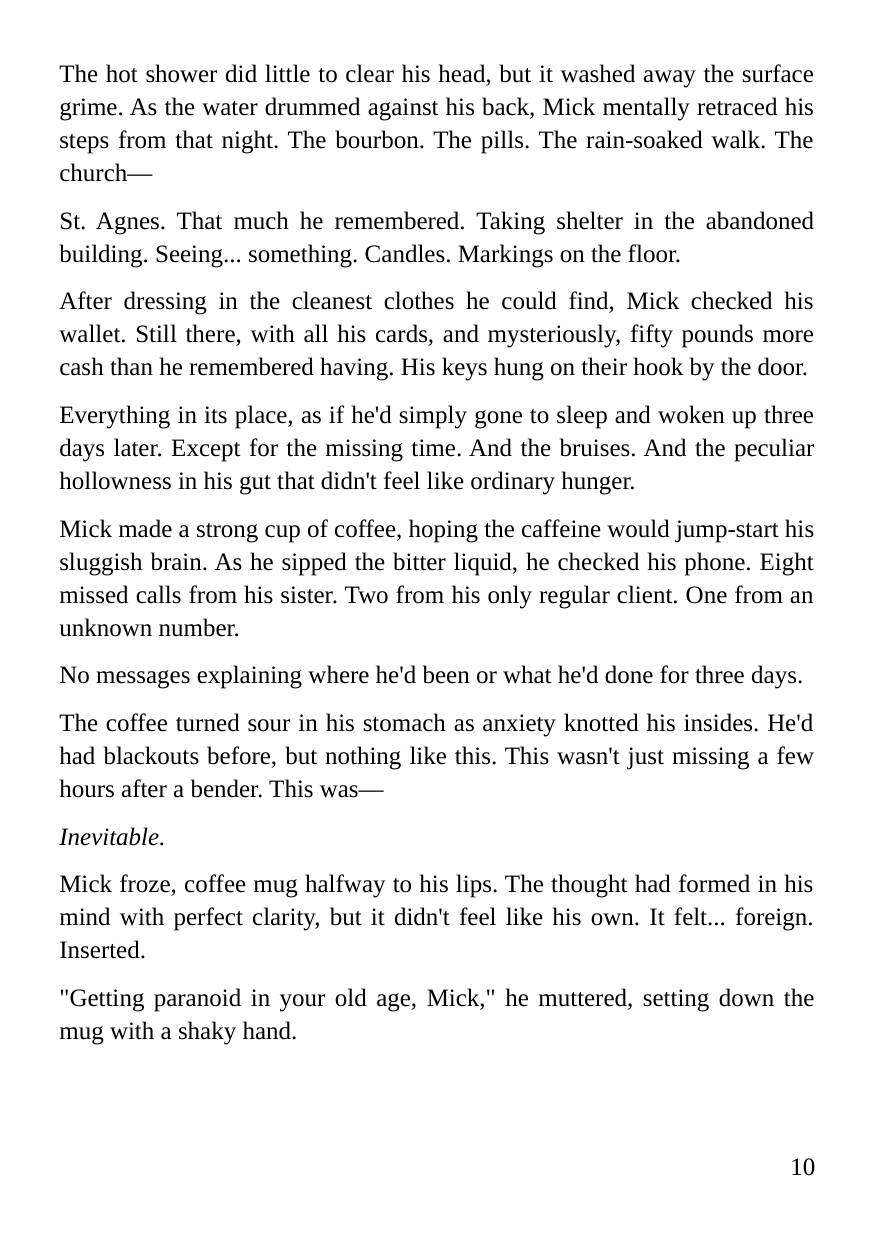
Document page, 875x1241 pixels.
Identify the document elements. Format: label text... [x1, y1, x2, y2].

text After dressing in the cleanest clothes he could find, Mick checked his wallet. Still there, with all his cards, and mysteriously, fifty pounds more cash than he remembered having. His keys hung on their hook by the door. [59, 286, 815, 381]
text The coffee turned sour in his stomach as anxiety knotted his insides. He'd had blackouts before, but nothing like this. This wasn't just missing a few hours after a bender. This was— [59, 708, 815, 803]
text The hot shower did little to clear his head, but it washed away the surface grime. As the water drummed against his back, Mick mentally retraced his steps from that night. The bourbon. The pills. The rain-soaked walk. The church— [59, 59, 815, 187]
text No messages explaining where he'd been or what he'd done for three days. [59, 660, 815, 689]
text "Getting paranoid in your old age, Mick," he muttered, setting down the mug with a shaky hand. [59, 983, 815, 1044]
text Mick froze, coffee mug halfway to his lips. The thought had formed in his mind with perfect clarity, but it didn't feel like his own. It felt... foreign. Inserted. [59, 869, 815, 964]
text Inevitable. [59, 822, 815, 850]
text Everything in its place, as if he'd simply gone to sleep and woken up three days later. Except for the missing time. And the bruises. And the peculiar hollowness in his gut that didn't feel like ordinary hunger. [59, 400, 815, 495]
text St. Agnes. That much he remembered. Taking shelter in the abandoned building. Seeing... something. Candles. Markings on the floor. [59, 206, 815, 267]
text Mick made a strong cup of coffee, hoping the caffeine would jump-start his sluggish brain. As he sipped the bitter liquid, he checked his phone. Eight missed calls from his sister. Two from his only regular client. One from an unknown number. [59, 514, 815, 641]
